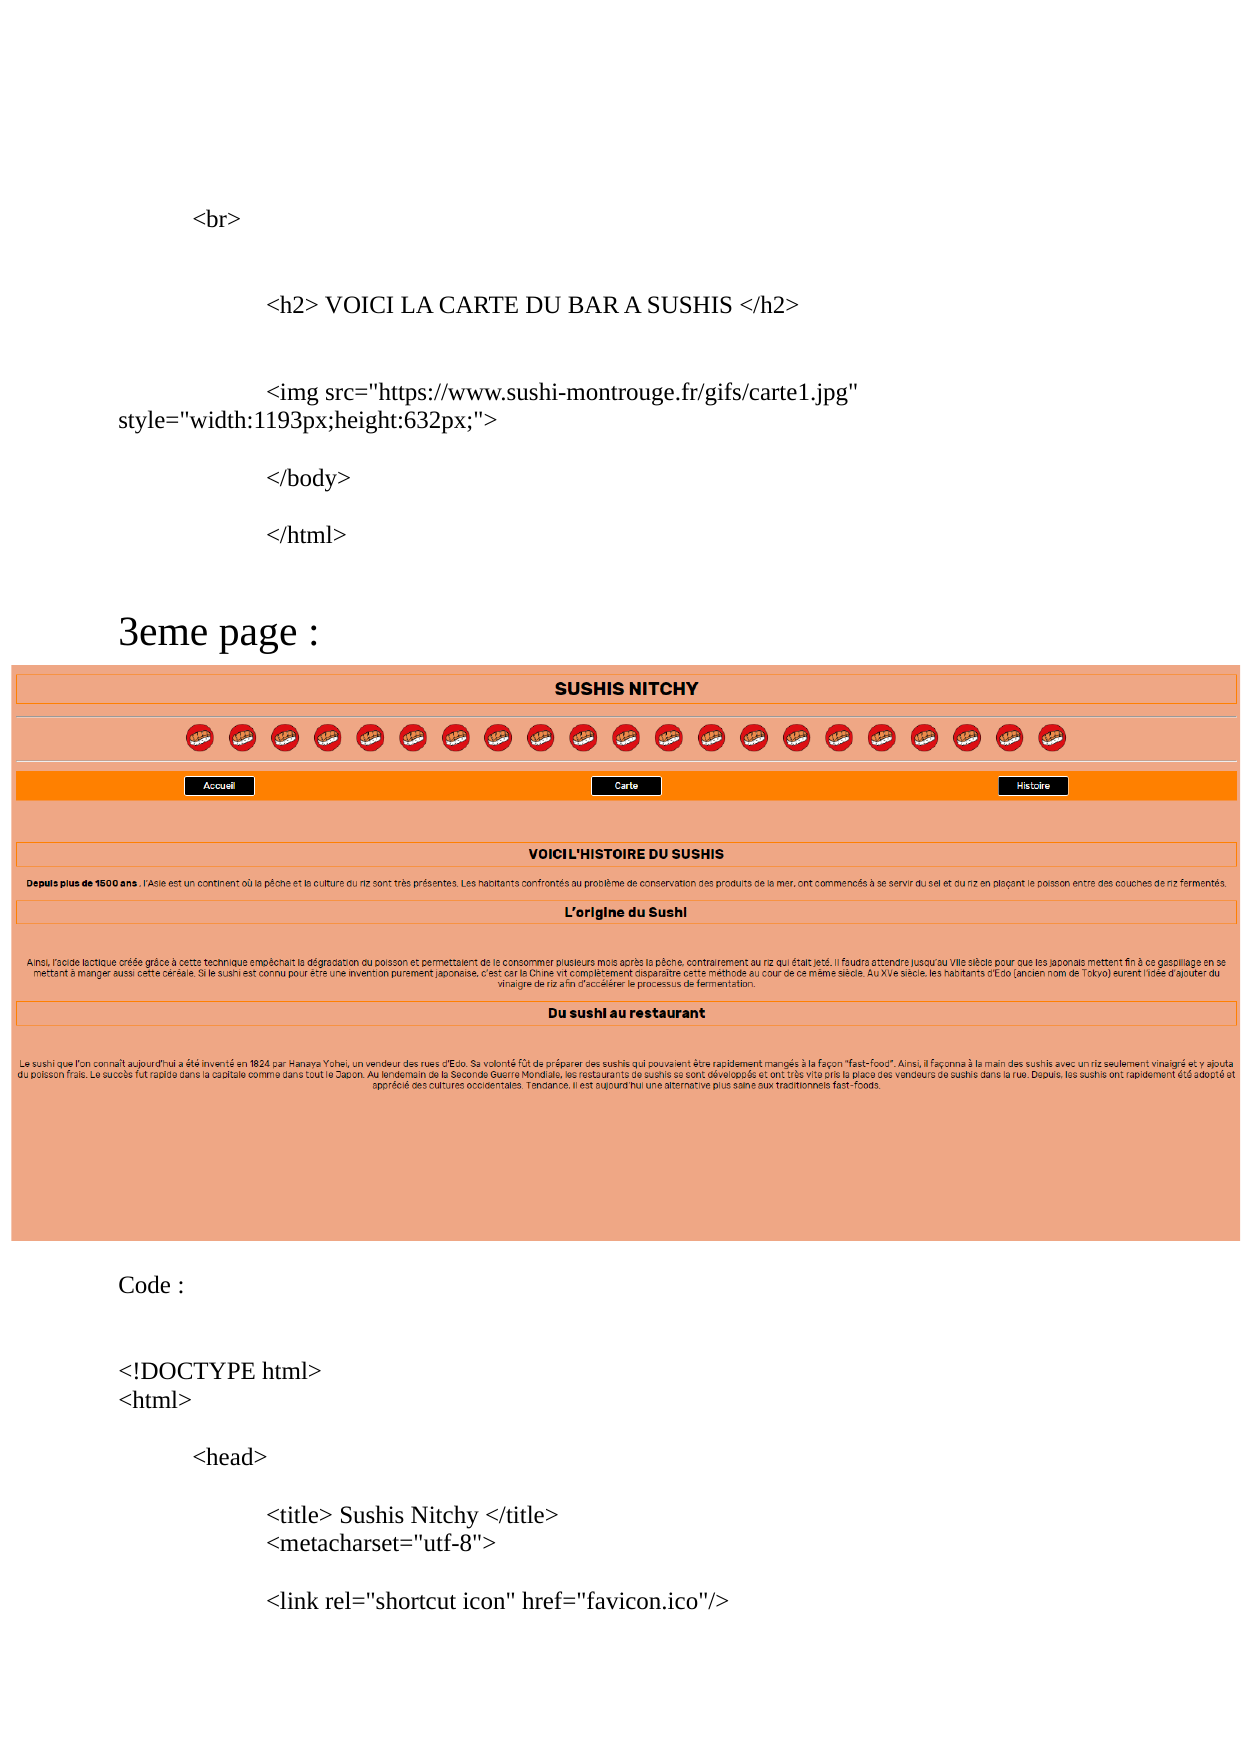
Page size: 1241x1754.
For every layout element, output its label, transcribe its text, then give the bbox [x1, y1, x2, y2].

text 3eme page : [118, 607, 1122, 655]
text <title> Sushis Nitchy </title> [118, 1500, 1122, 1528]
text Code : [118, 1270, 1122, 1298]
text <html> [118, 1385, 1122, 1413]
text <!DOCTYPE html> [118, 1356, 1122, 1385]
text <br> [118, 204, 1122, 233]
text <h2> VOICI LA CARTE DU BAR A SUSHIS </h2> [118, 291, 1122, 319]
text <img src="https://www.sushi-montrouge.fr/gifs/carte1.jpg" style="width:1193px;height:632px;"> [118, 377, 1122, 434]
text <head> [118, 1442, 1122, 1471]
text </body> [118, 463, 1122, 492]
text <link rel="shortcut icon" href="favicon.ico"/> [118, 1586, 1122, 1615]
text </html> [118, 521, 1122, 549]
text <metacharset="utf-8"> [118, 1528, 1122, 1557]
picture [11, 665, 1241, 1241]
